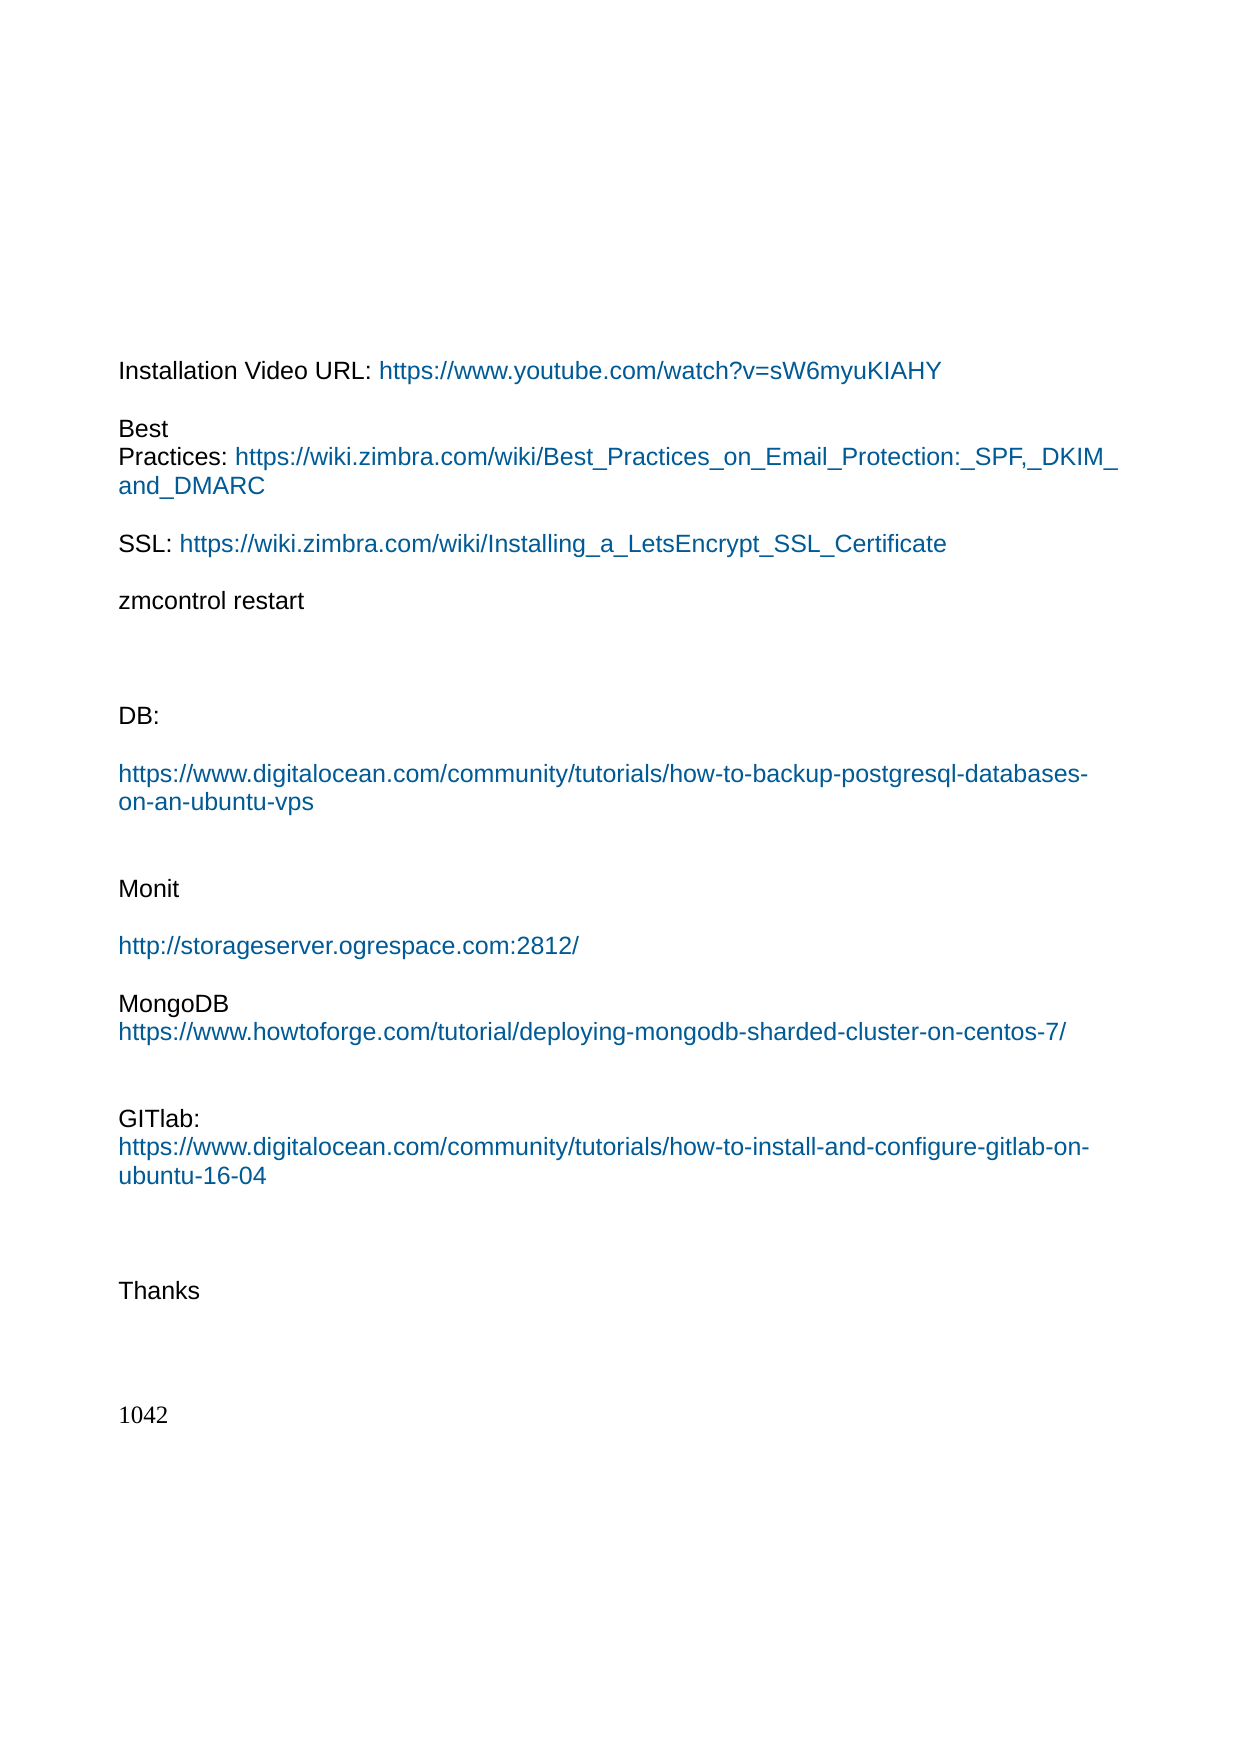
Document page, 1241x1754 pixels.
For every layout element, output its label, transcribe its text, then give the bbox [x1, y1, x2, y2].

text http://storageserver.ogrespace.com:2812/ [118, 931, 1122, 960]
text 1042 [118, 1400, 1122, 1429]
text Installation Video URL: https://www.youtube.com/watch?v=sW6myuKIAHY [118, 356, 1122, 385]
text https://www.digitalocean.com/community/tutorials/how-to-backup-postgresql-databases-on-an-ubuntu-vps [118, 759, 1122, 816]
text Monit [118, 874, 1122, 902]
text MongoDB [118, 989, 1122, 1017]
text https://www.howtoforge.com/tutorial/deploying-mongodb-sharded-cluster-on-centos-7/ [118, 1017, 1122, 1046]
text zmcontrol restart [118, 586, 1122, 615]
text DB: [118, 701, 1122, 730]
text Thanks [118, 1276, 1122, 1305]
text GITlab: https://www.digitalocean.com/community/tutorials/how-to-install-and-configure-gitlab-on-ubuntu-16-04 [118, 1104, 1122, 1190]
text Best Practices: https://wiki.zimbra.com/wiki/Best_Practices_on_Email_Protection:_SPF,_DKIM_and_DMARC [118, 414, 1122, 500]
text SSL: https://wiki.zimbra.com/wiki/Installing_a_LetsEncrypt_SSL_Certificate [118, 529, 1122, 557]
